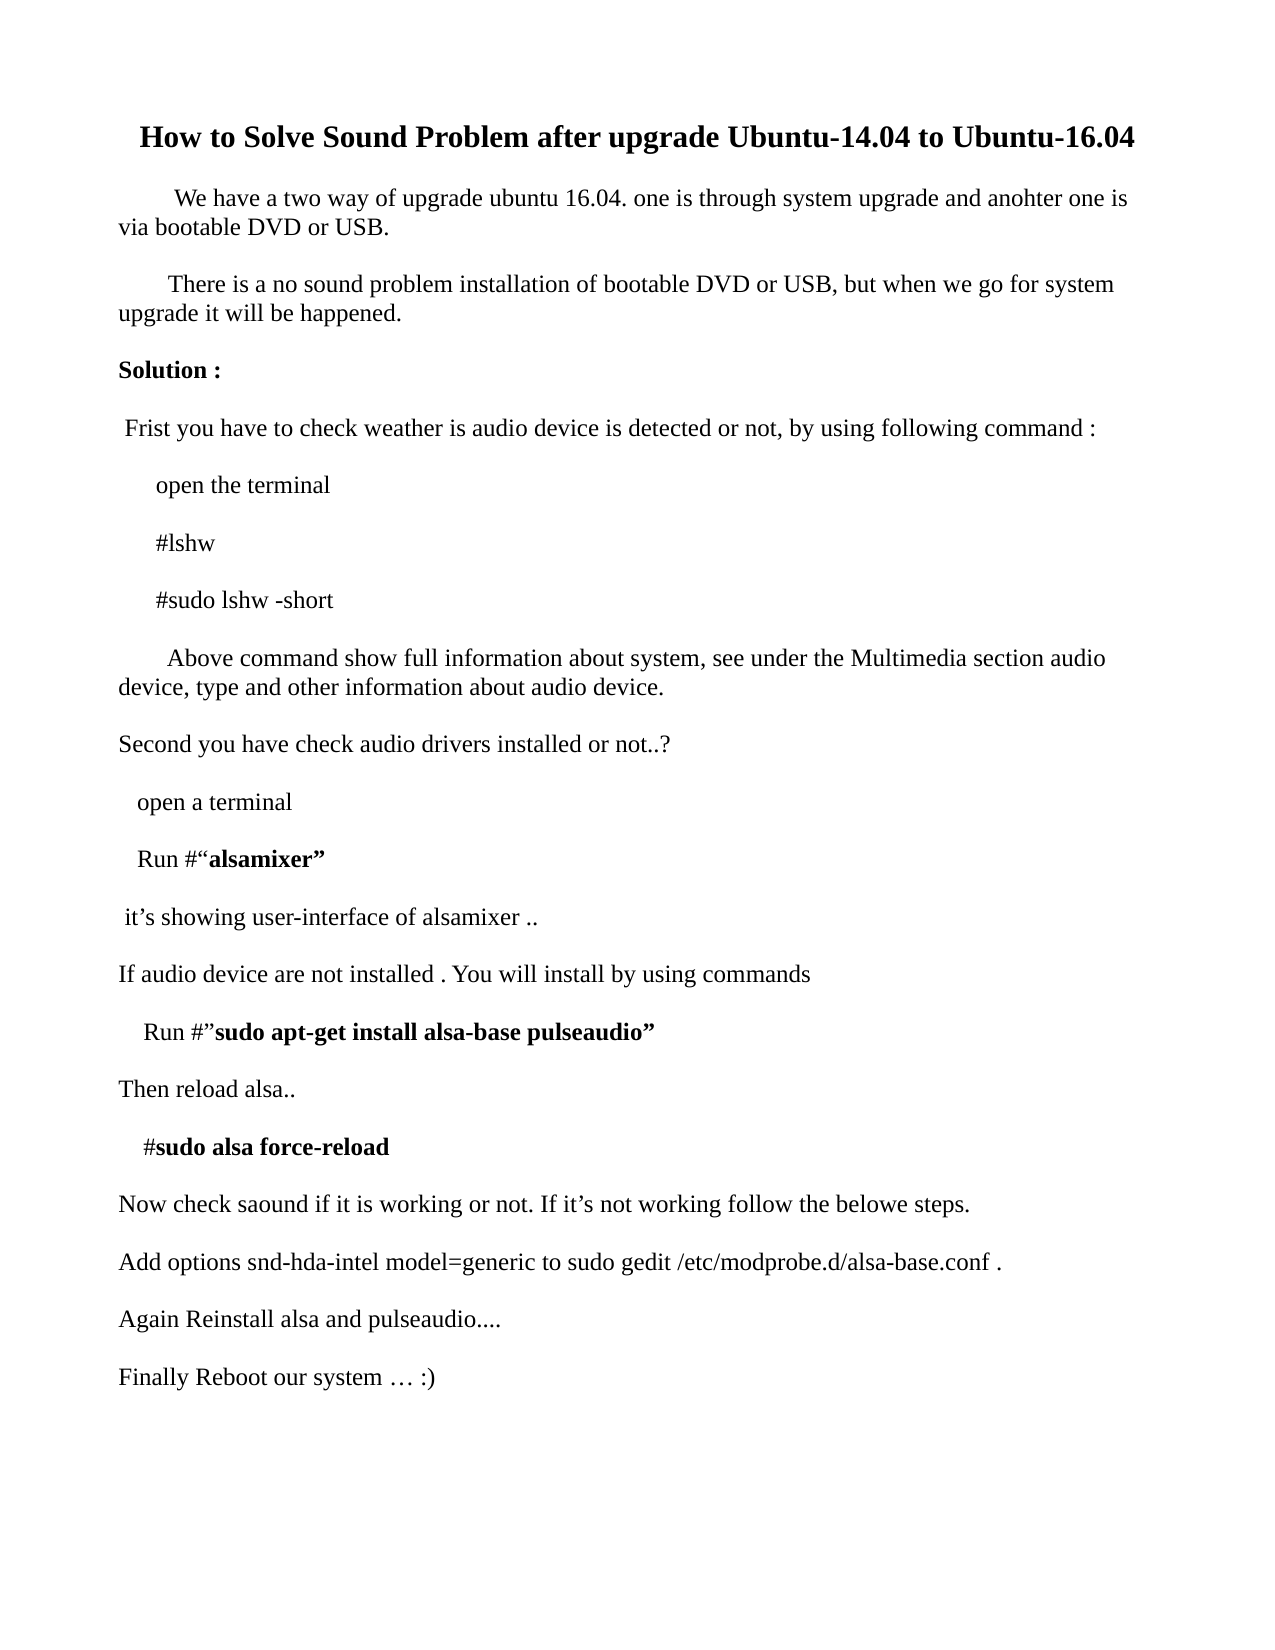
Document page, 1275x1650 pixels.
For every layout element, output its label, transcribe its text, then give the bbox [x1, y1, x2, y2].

text Above command show full information about system, see under the Multimedia section audio device, type and other information about audio device. [118, 643, 1157, 700]
text Frist you have to check weather is audio device is detected or not, by using following command : [118, 413, 1157, 442]
text Then reload alsa.. [118, 1074, 1157, 1103]
text Run #“alsamixer” [118, 844, 1157, 873]
text Run #”sudo apt-get install alsa-base pulseaudio” [118, 1017, 1157, 1045]
text Add options snd-hda-intel model=generic to sudo gedit /etc/modprobe.d/alsa-base.conf . [118, 1247, 1157, 1275]
text Second you have check audio drivers installed or not..? [118, 729, 1157, 758]
text it’s showing user-interface of alsamixer .. [118, 902, 1157, 930]
text #sudo lshw -short [118, 585, 1157, 614]
text How to Solve Sound Problem after upgrade Ubuntu-14.04 to Ubuntu-16.04 [118, 118, 1157, 154]
text We have a two way of upgrade ubuntu 16.04. one is through system upgrade and anohter one is via bootable DVD or USB. [118, 183, 1157, 240]
text Finally Reboot our system … :) [118, 1362, 1157, 1390]
text open the terminal [118, 470, 1157, 499]
text Again Reinstall alsa and pulseaudio.... [118, 1304, 1157, 1333]
text If audio device are not installed . You will install by using commands [118, 959, 1157, 988]
text #sudo alsa force-reload [118, 1132, 1157, 1160]
text Solution : [118, 355, 1157, 384]
text open a terminal [118, 787, 1157, 815]
text #lshw [118, 528, 1157, 557]
text There is a no sound problem installation of bootable DVD or USB, but when we go for system upgrade it will be happened. [118, 269, 1157, 327]
text Now check saound if it is working or not. If it’s not working follow the belowe steps. [118, 1189, 1157, 1218]
